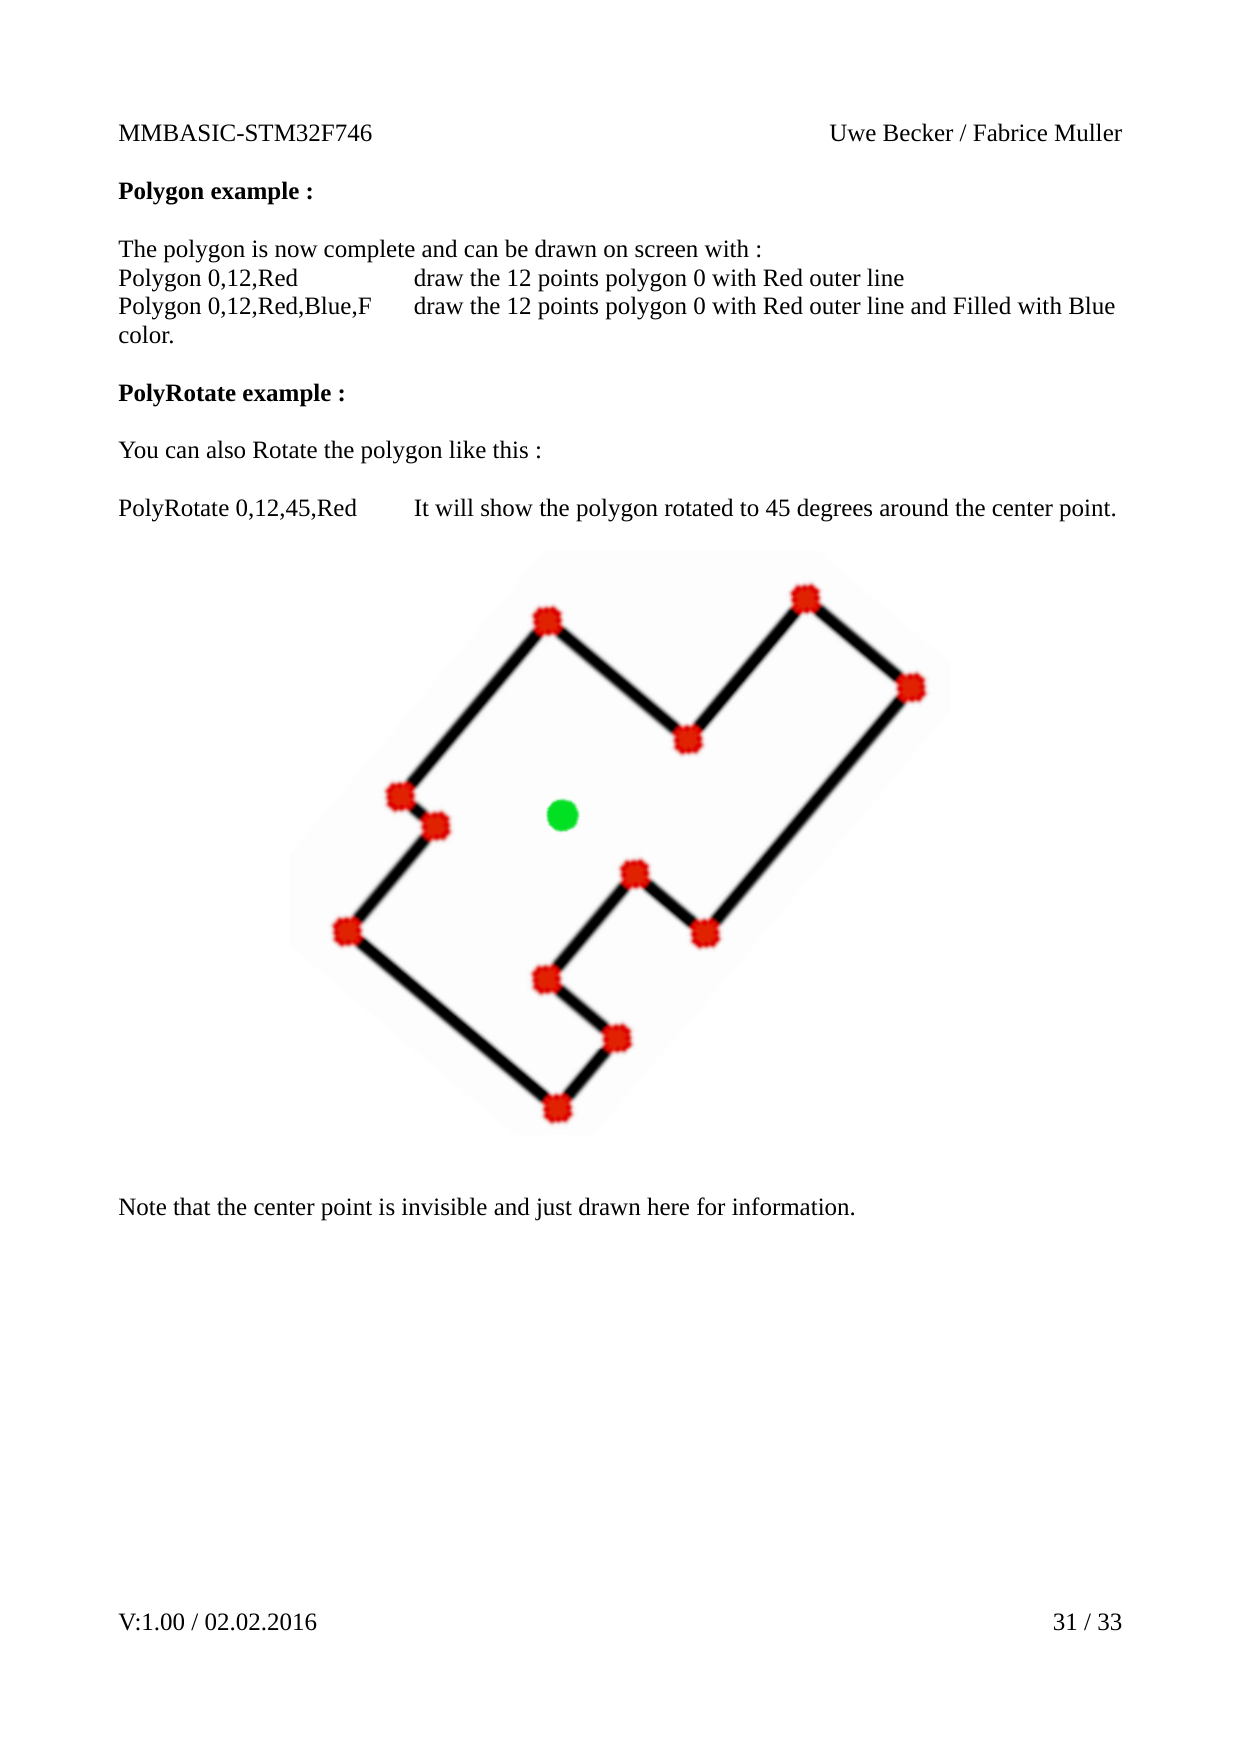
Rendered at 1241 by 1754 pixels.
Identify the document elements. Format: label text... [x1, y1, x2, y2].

text The polygon is now complete and can be drawn on screen with : [118, 234, 1122, 263]
text Polygon 0,12,Red draw the 12 points polygon 0 with Red outer line [118, 263, 1122, 291]
text You can also Rotate the polygon like this : [118, 435, 1122, 464]
text PolyRotate 0,12,45,Red It will show the polygon rotated to 45 degrees around the center point. [118, 493, 1122, 521]
text Polygon example : [118, 176, 1122, 205]
text Note that the center point is invisible and just drawn here for information. [118, 1192, 1122, 1221]
text Polygon 0,12,Red,Blue,F draw the 12 points polygon 0 with Red outer line and Filled with Blue color. [118, 291, 1122, 349]
text PolyRotate example : [118, 378, 1122, 406]
picture [289, 550, 951, 1135]
